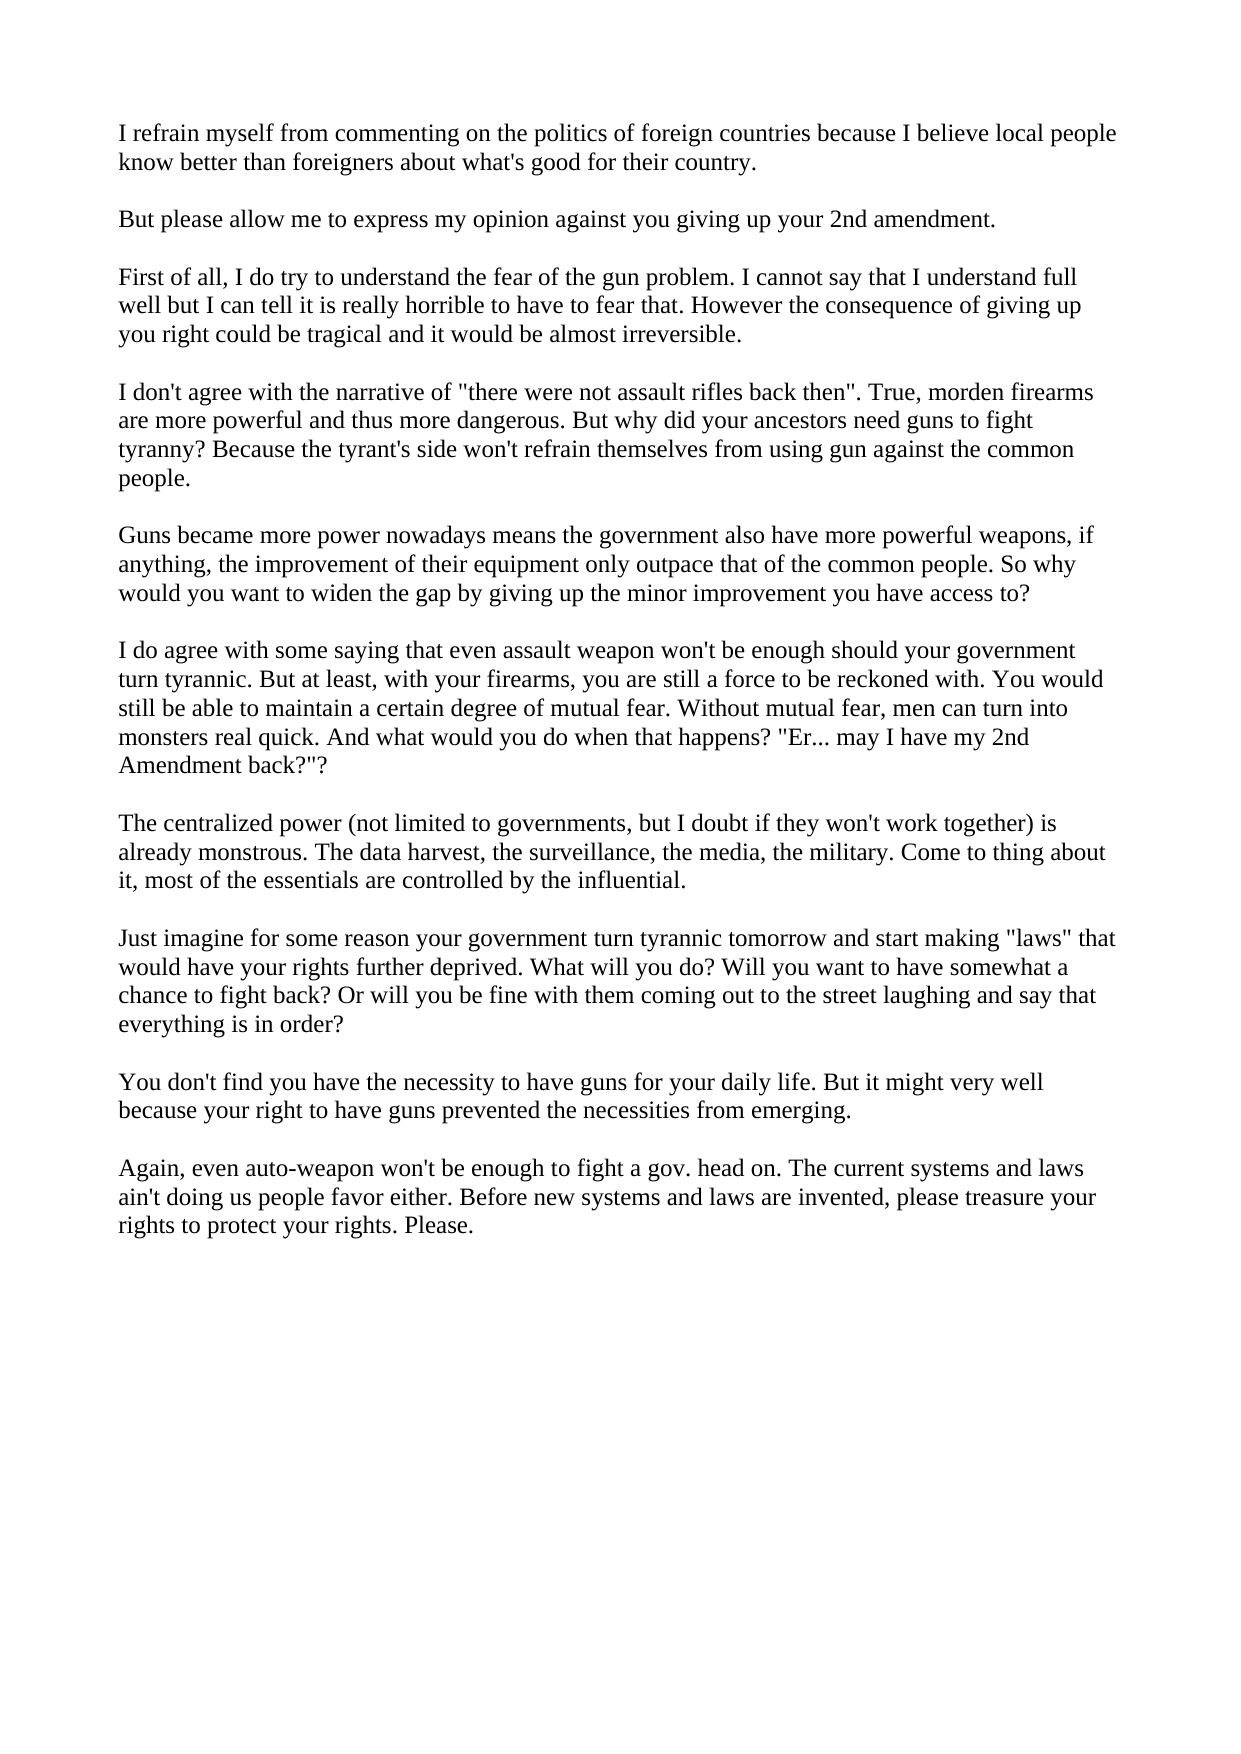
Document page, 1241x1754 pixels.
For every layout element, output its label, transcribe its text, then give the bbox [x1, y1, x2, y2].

text I don't agree with the narrative of "there were not assault rifles back then". True, morden firearms are more powerful and thus more dangerous. But why did your ancestors need guns to fight tyranny? Because the tyrant's side won't refrain themselves from using gun against the common people. [118, 377, 1122, 492]
text The centralized power (not limited to governments, but I doubt if they won't work together) is already monstrous. The data harvest, the surveillance, the media, the military. Come to thing about it, most of the essentials are controlled by the influential. [118, 808, 1122, 894]
text I refrain myself from commenting on the politics of foreign countries because I believe local people know better than foreigners about what's good for their country. [118, 118, 1122, 176]
text But please allow me to express my opinion against you giving up your 2nd amendment. [118, 204, 1122, 233]
text Just imagine for some reason your government turn tyrannic tomorrow and start making "laws" that would have your rights further deprived. What will you do? Will you want to have somewhat a chance to fight back? Or will you be fine with them coming out to the street laughing and say that everything is in order? [118, 923, 1122, 1038]
text I do agree with some saying that even assault weapon won't be enough should your government turn tyrannic. But at least, with your firearms, you are still a force to be reckoned with. You would still be able to maintain a certain degree of mutual fear. Without mutual fear, men can turn into monsters real quick. And what would you do when that happens? "Er... may I have my 2nd Amendment back?"? [118, 636, 1122, 779]
text First of all, I do try to understand the fear of the gun problem. I cannot say that I understand full well but I can tell it is really horrible to have to fear that. However the consequence of giving up you right could be tragical and it would be almost irreversible. [118, 262, 1122, 348]
text Guns became more power nowadays means the government also have more powerful weapons, if anything, the improvement of their equipment only outpace that of the common people. So why would you want to widen the gap by giving up the minor improvement you have access to? [118, 521, 1122, 607]
text Again, even auto-weapon won't be enough to fight a gov. head on. The current systems and laws ain't doing us people favor either. Before new systems and laws are invented, please treasure your rights to protect your rights. Please. [118, 1153, 1122, 1239]
text You don't find you have the necessity to have guns for your daily life. But it might very well because your right to have guns prevented the necessities from emerging. [118, 1067, 1122, 1124]
